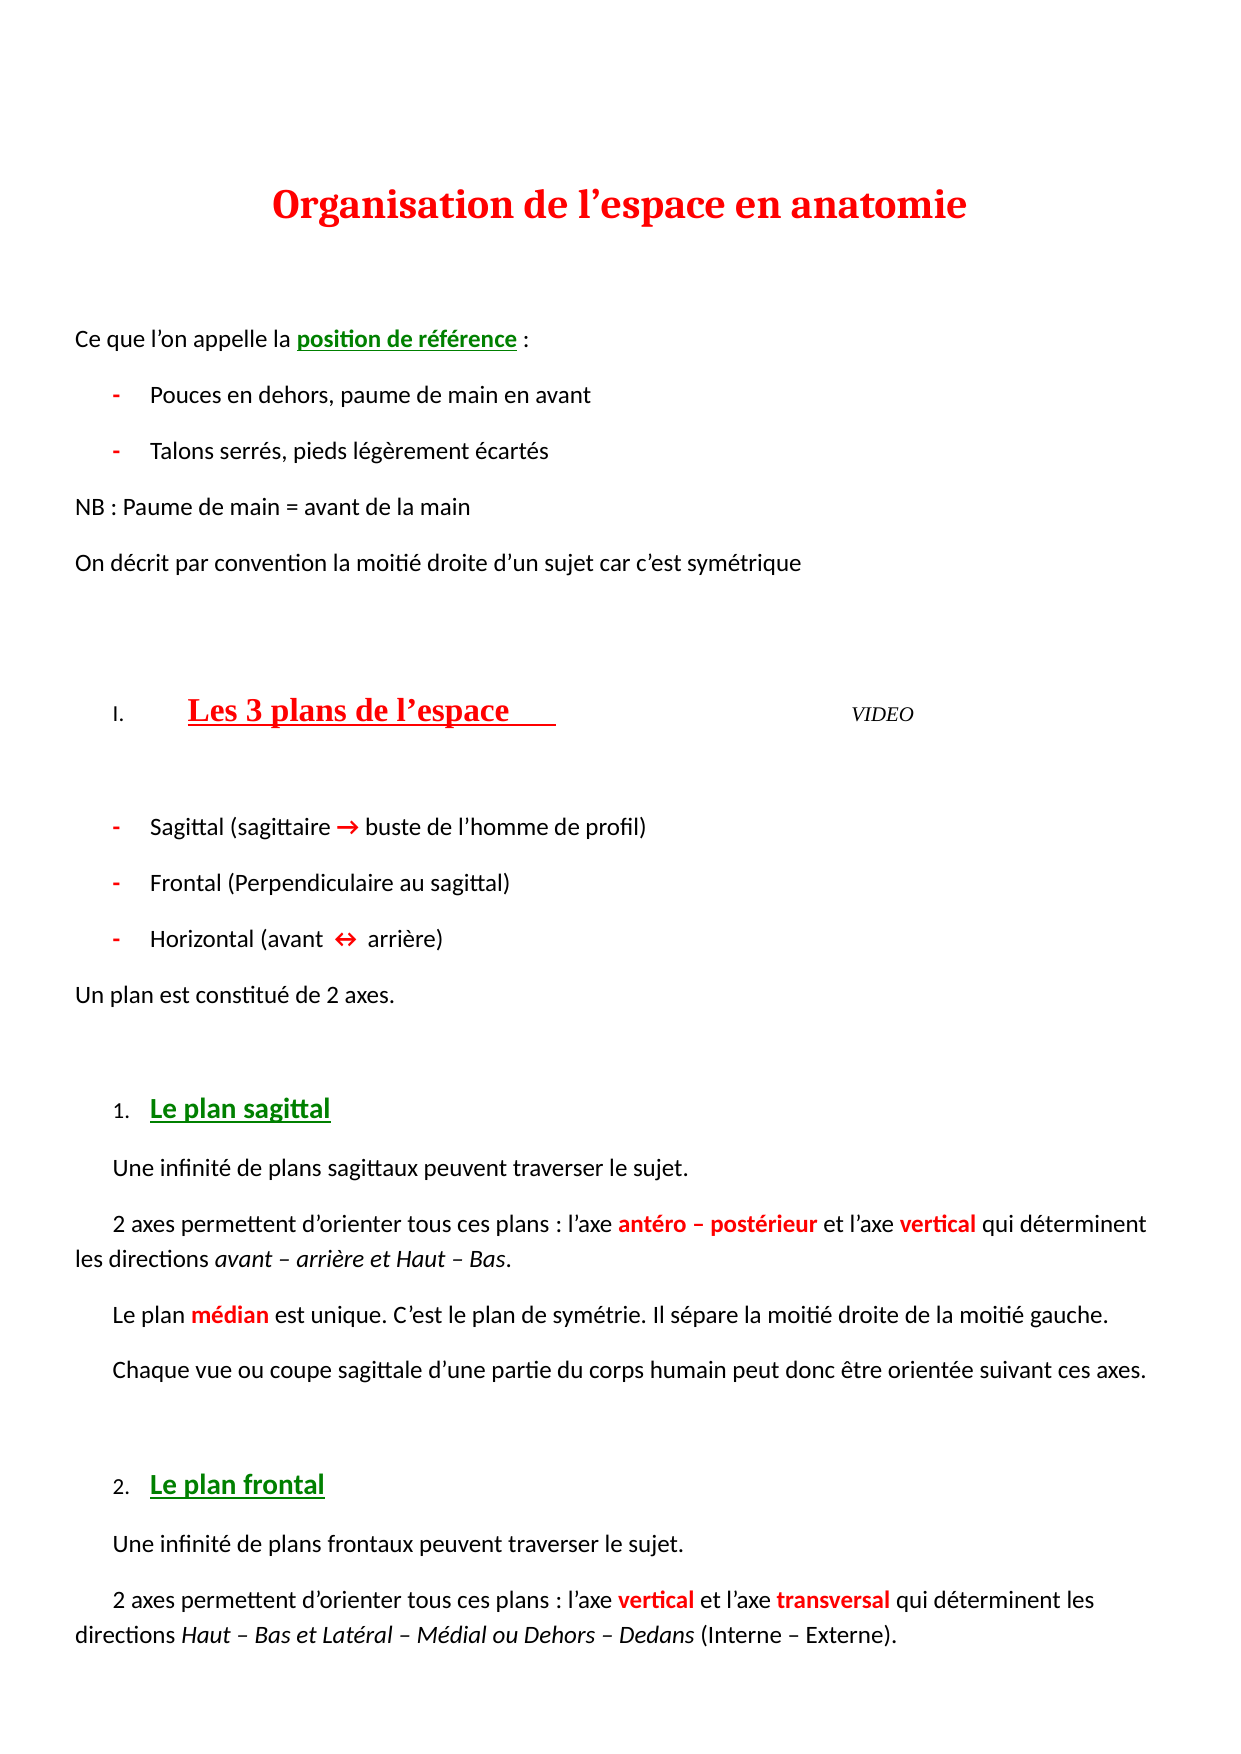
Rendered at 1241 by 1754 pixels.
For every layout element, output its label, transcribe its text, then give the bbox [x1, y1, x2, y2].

text Une infinité de plans sagittaux peuvent traverser le sujet. [75, 1152, 1165, 1183]
text NB : Paume de main = avant de la main [75, 491, 1165, 522]
text Un plan est constitué de 2 axes. [75, 979, 1165, 1009]
text On décrit par convention la moitié droite d’un sujet car c’est symétrique [75, 547, 1165, 577]
list Le plan sagittal [112, 1090, 1165, 1126]
list Les 3 plans de l’espace VIDEO [112, 691, 1165, 729]
text Chaque vue ou coupe sagittale d’une partie du corps humain peut donc être orientée suivant ces axes. [75, 1355, 1165, 1385]
text Une infinité de plans frontaux peuvent traverser le sujet. [75, 1528, 1165, 1559]
list Sagittal (sagittaire → buste de l’homme de profil) [112, 811, 1165, 842]
text 2 axes permettent d’orienter tous ces plans : l’axe antéro – postérieur et l’axe vertical qui déterminent les directions avant – arrière et Haut – Bas. [75, 1208, 1165, 1273]
text 2 axes permettent d’orienter tous ces plans : l’axe vertical et l’axe transversal qui déterminent les directions Haut – Bas et Latéral – Médial ou Dehors – Dedans (Interne – Externe). [75, 1584, 1165, 1649]
list Le plan frontal [112, 1466, 1165, 1502]
list Talons serrés, pieds légèrement écartés [112, 435, 1165, 466]
list Horizontal (avant ↔ arrière) [112, 923, 1165, 953]
text Le plan médian est unique. C’est le plan de symétrie. Il sépare la moitié droite de la moitié gauche. [75, 1299, 1165, 1329]
list Frontal (Perpendiculaire au sagittal) [112, 867, 1165, 898]
list Pouces en dehors, paume de main en avant [112, 379, 1165, 410]
text Ce que l’on appelle la position de référence : [75, 324, 1165, 354]
subtitle Organisation de l’espace en anatomie [75, 181, 1165, 229]
